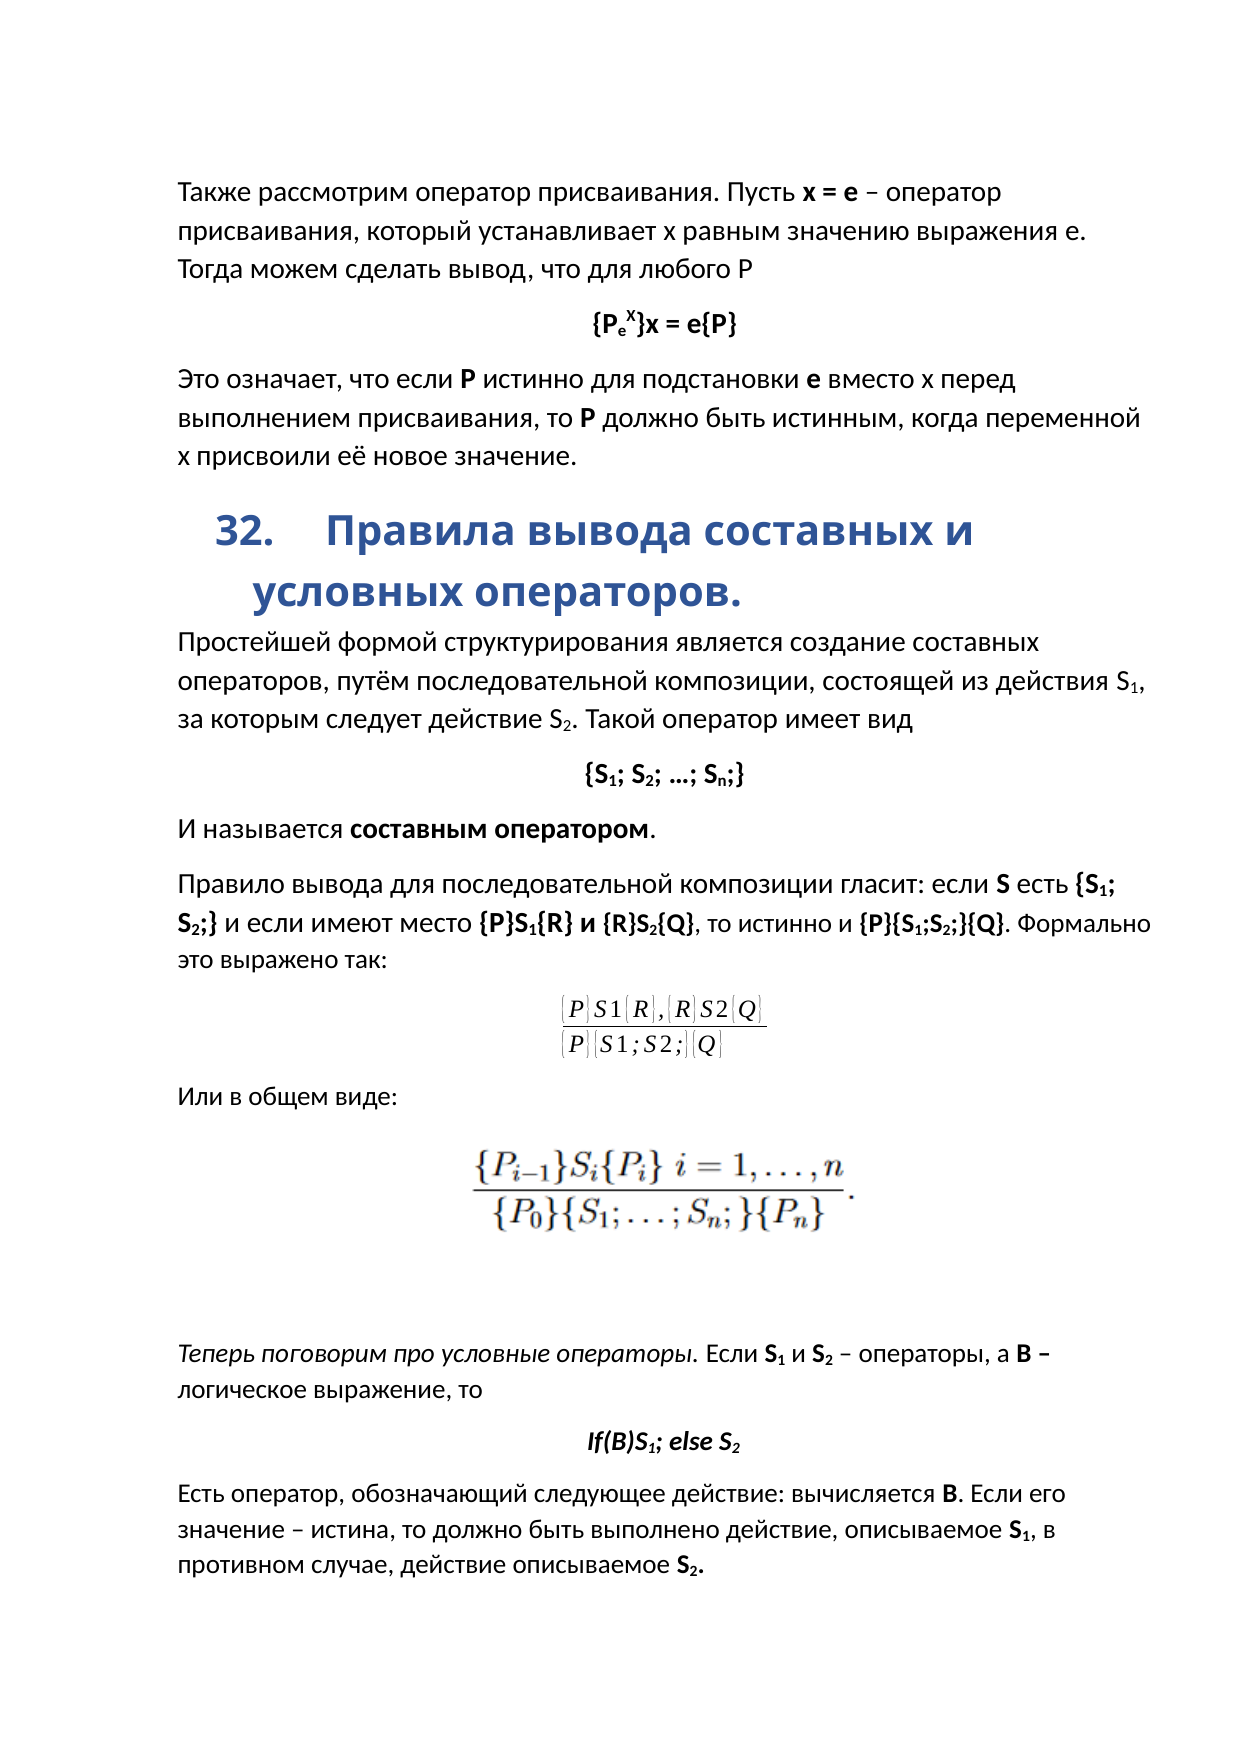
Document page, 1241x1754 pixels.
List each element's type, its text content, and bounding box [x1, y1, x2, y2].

text {PeX}x = e{P} [177, 305, 1152, 341]
text Также рассмотрим оператор присваивания. Пусть x = e – оператор присваивания, который устанавливает x равным значению выражения e. Тогда можем сделать вывод, что для любого P [177, 173, 1152, 286]
text Это означает, что если P истинно для подстановки e вместо x перед выполнением присваивания, то P должно быть истинным, когда переменной x присвоили её новое значение. [177, 360, 1152, 473]
text Простейшей формой структурирования является создание составных операторов, путём последовательной композиции, состоящей из действия S1, за которым следует действие S2. Такой оператор имеет вид [177, 623, 1152, 736]
subtitle Правила вывода составных и условных операторов. [215, 501, 1152, 619]
text Теперь поговорим про условные операторы. Если S1 и S2 – операторы, а B – логическое выражение, то [177, 1336, 1152, 1405]
text {S1; S2; …; Sn­;} [177, 755, 1152, 791]
text Есть оператор, обозначающий следующее действие: вычисляется B. Если его значение – истина, то должно быть выполнено действие, описываемое S1, в противном случае, действие описываемое S2. [177, 1476, 1152, 1581]
text Или в общем виде: [177, 1079, 1152, 1112]
text И называется составным оператором. [177, 810, 1152, 846]
text If(B)S1; else S2 [177, 1424, 1152, 1457]
text Правило вывода для последовательной композиции гласит: если S есть {S1; S2;} и если имеют место {P}S1{R} и {R}S2{Q}, то истинно и {P}{S1;S2;}{Q}. Формально это выражено так: [177, 865, 1152, 975]
picture [471, 1130, 858, 1262]
